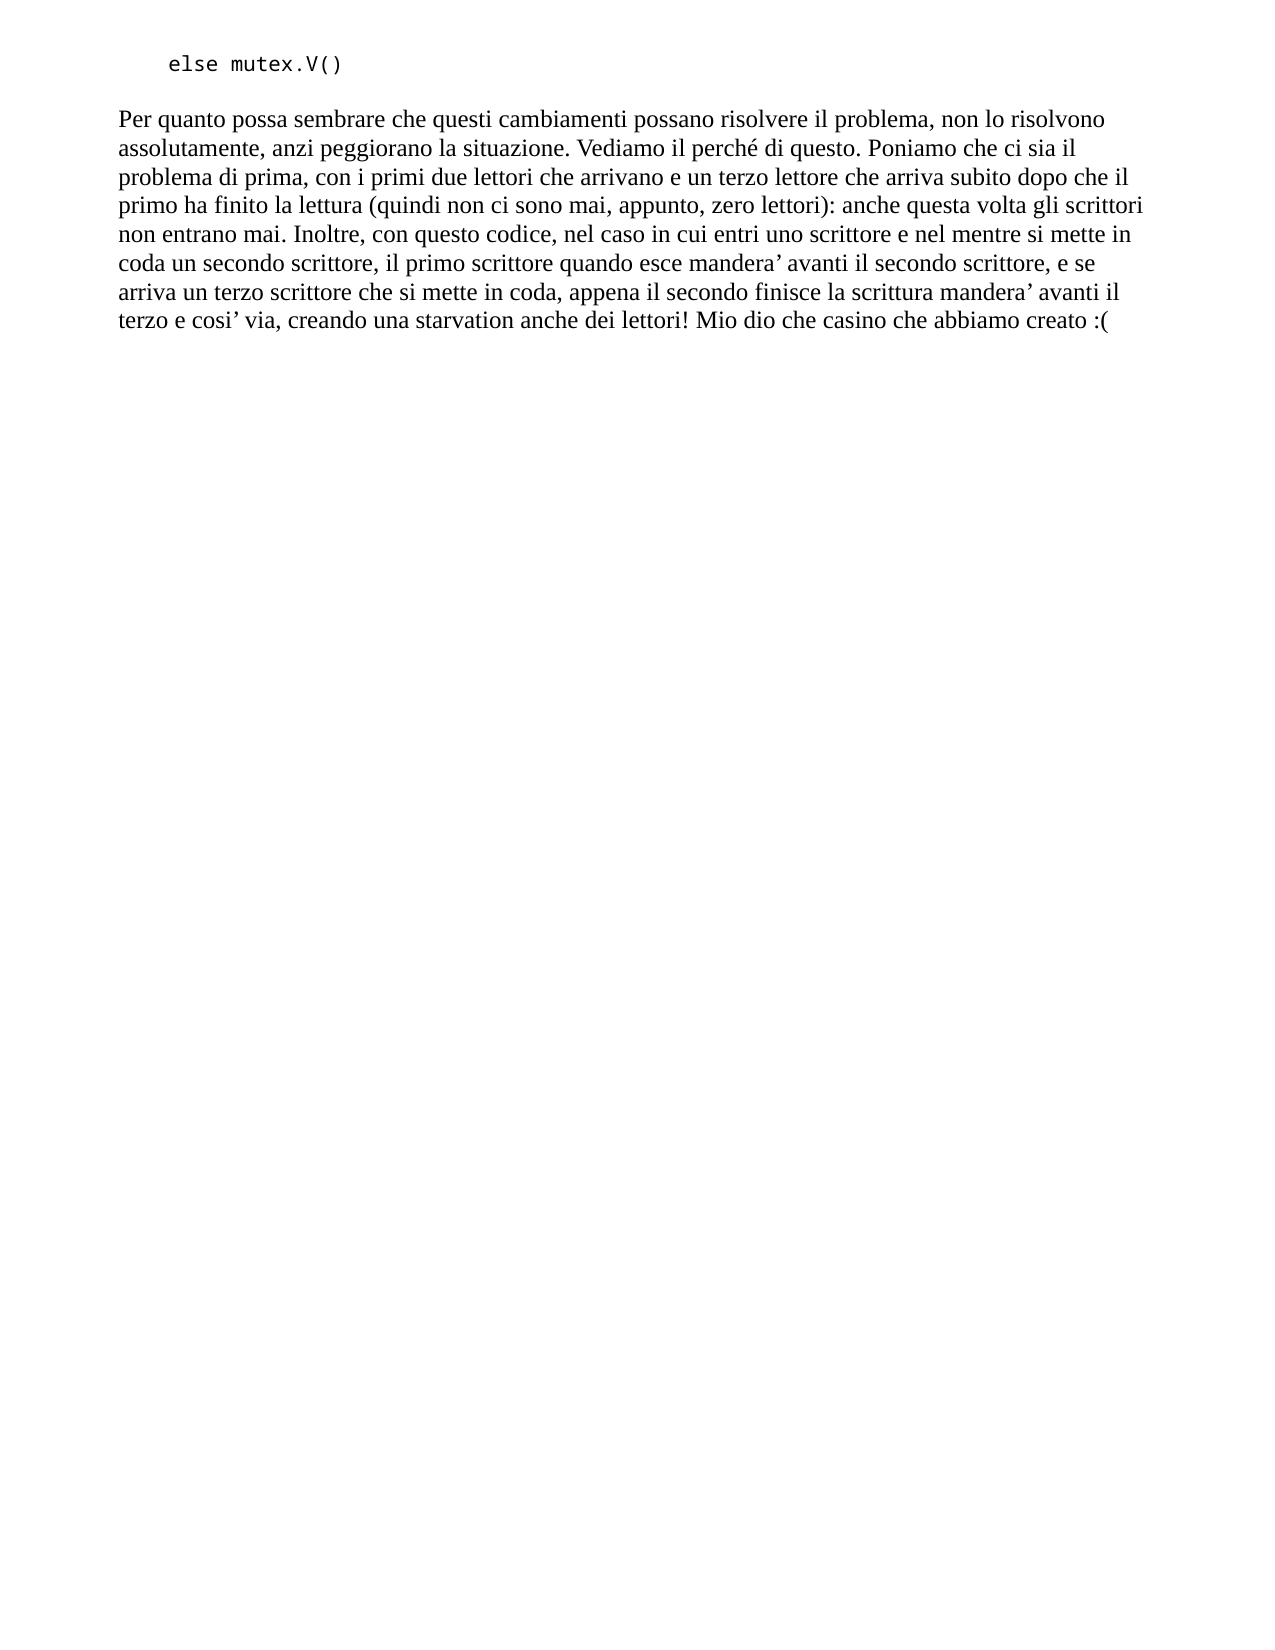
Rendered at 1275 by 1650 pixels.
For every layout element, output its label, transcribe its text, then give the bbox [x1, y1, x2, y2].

text Per quanto possa sembrare che questi cambiamenti possano risolvere il problema, non lo risolvono assolutamente, anzi peggiorano la situazione. Vediamo il perché di questo. Poniamo che ci sia il problema di prima, con i primi due lettori che arrivano e un terzo lettore che arriva subito dopo che il primo ha finito la lettura (quindi non ci sono mai, appunto, zero lettori): anche questa volta gli scrittori non entrano mai. Inoltre, con questo codice, nel caso in cui entri uno scrittore e nel mentre si mette in coda un secondo scrittore, il primo scrittore quando esce mandera’ avanti il secondo scrittore, e se arriva un terzo scrittore che si mette in coda, appena il secondo finisce la scrittura mandera’ avanti il terzo e cosi’ via, creando una starvation anche dei lettori! Mio dio che casino che abbiamo creato :( [118, 104, 1157, 334]
text else mutex.V() [118, 49, 1157, 78]
